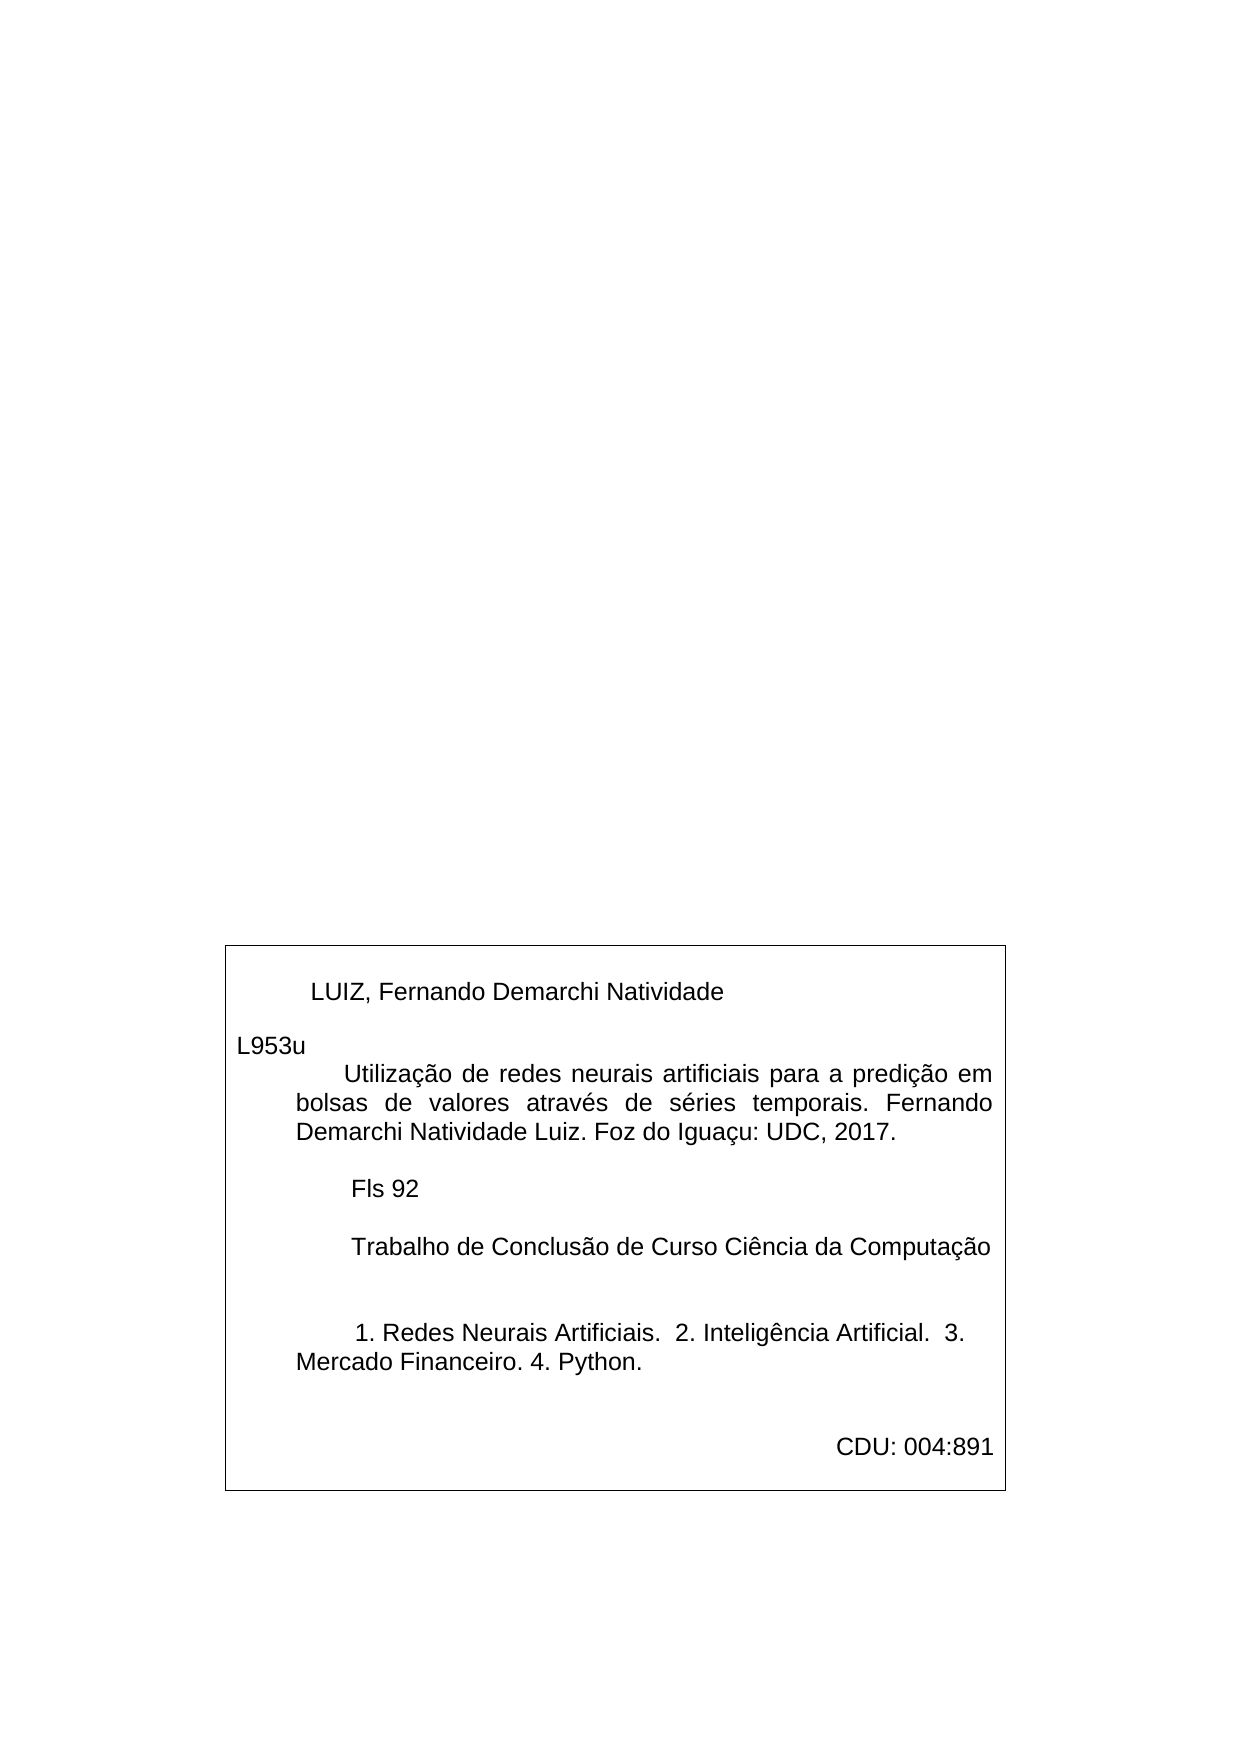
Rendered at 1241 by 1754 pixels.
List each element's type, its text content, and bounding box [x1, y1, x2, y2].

table_header LUIZ, Fernando Demarchi Natividade L953u Utilização de redes neurais artificiais para a predição em bolsas de valores através de séries temporais. Fernando Demarchi Natividade Luiz. Foz do Iguaçu: UDC, 2017. Fls 92 Trabalho de Conclusão de Curso Ciência da Computação 1. Redes Neurais Artificiais. 2. Inteligência Artificial. 3. Mercado Financeiro. 4. Python. CDU: 004:891 [226, 946, 1005, 1490]
